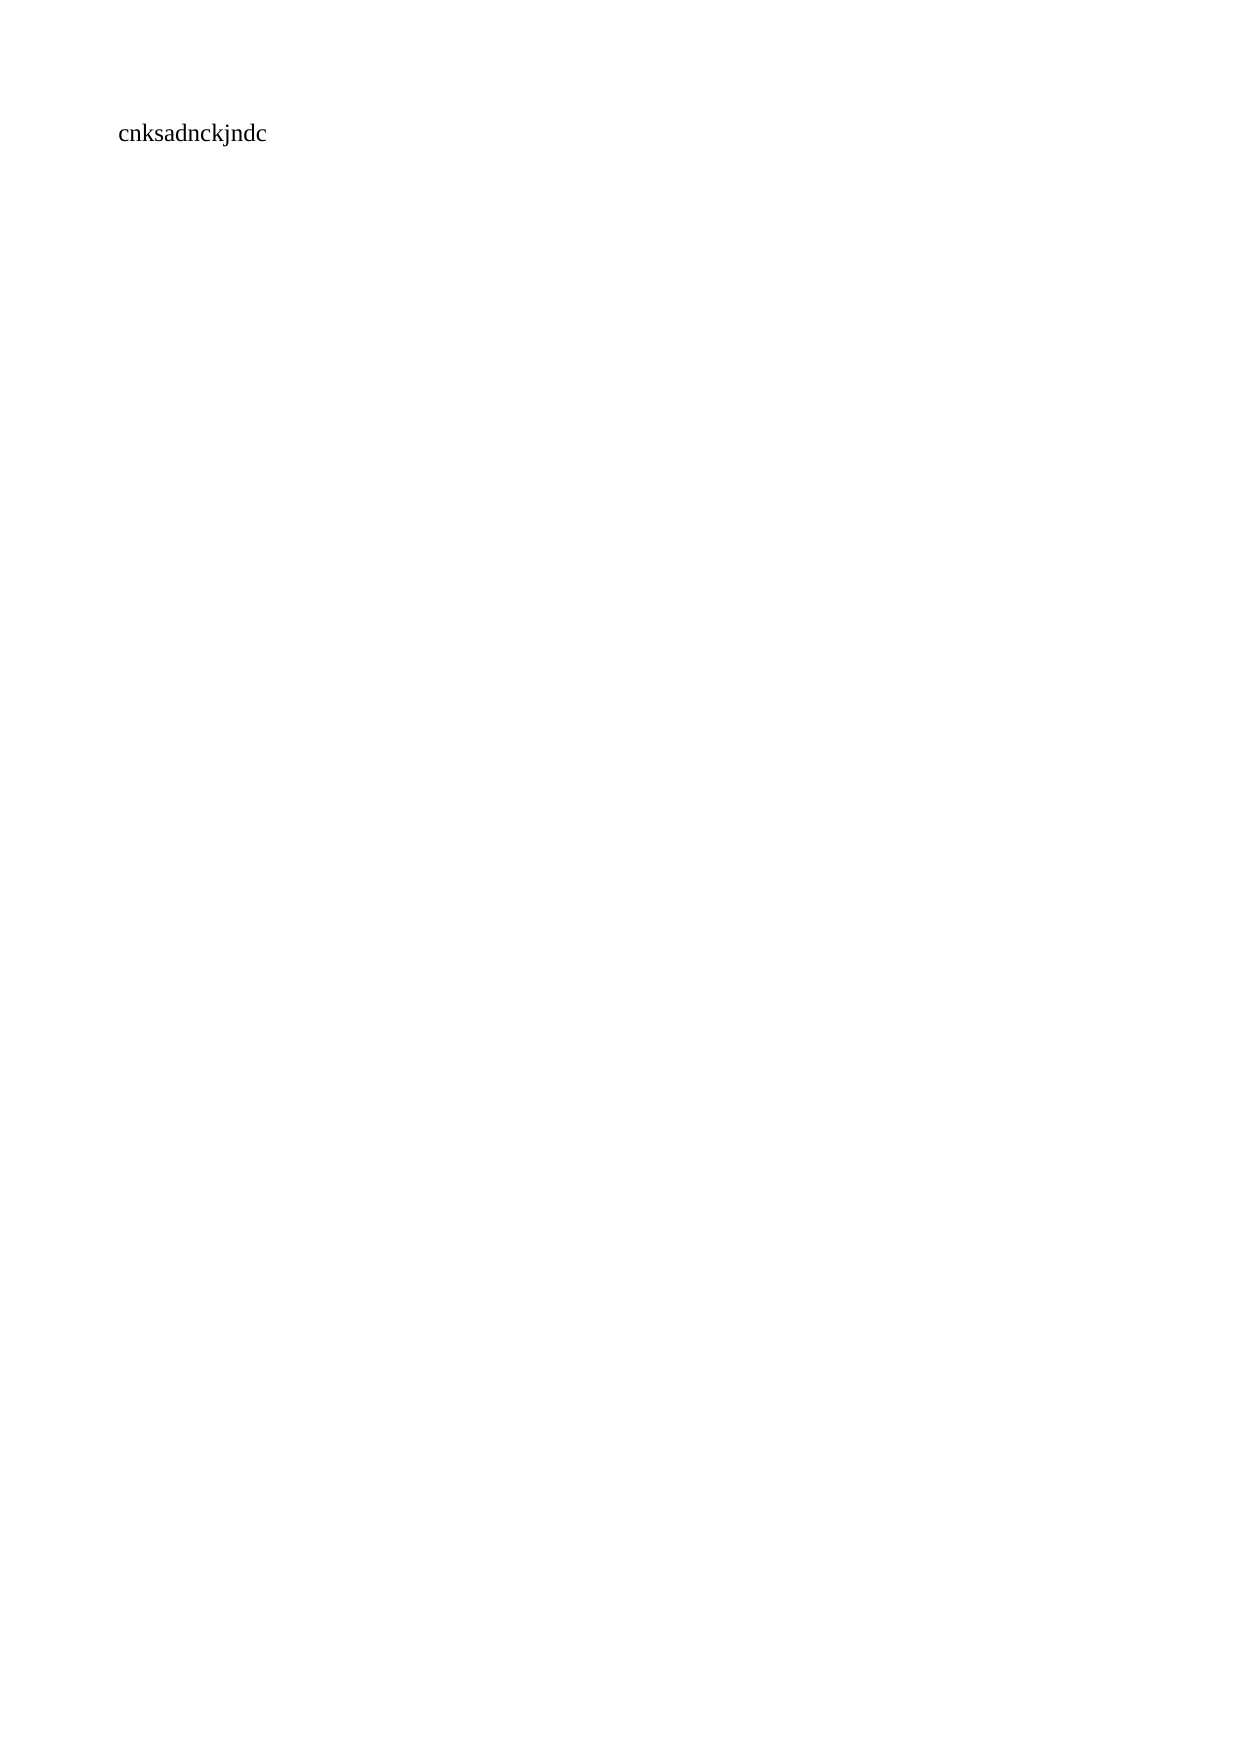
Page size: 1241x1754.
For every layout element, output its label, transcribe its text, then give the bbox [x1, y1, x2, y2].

text cnksadnckjndc [118, 118, 1122, 147]
